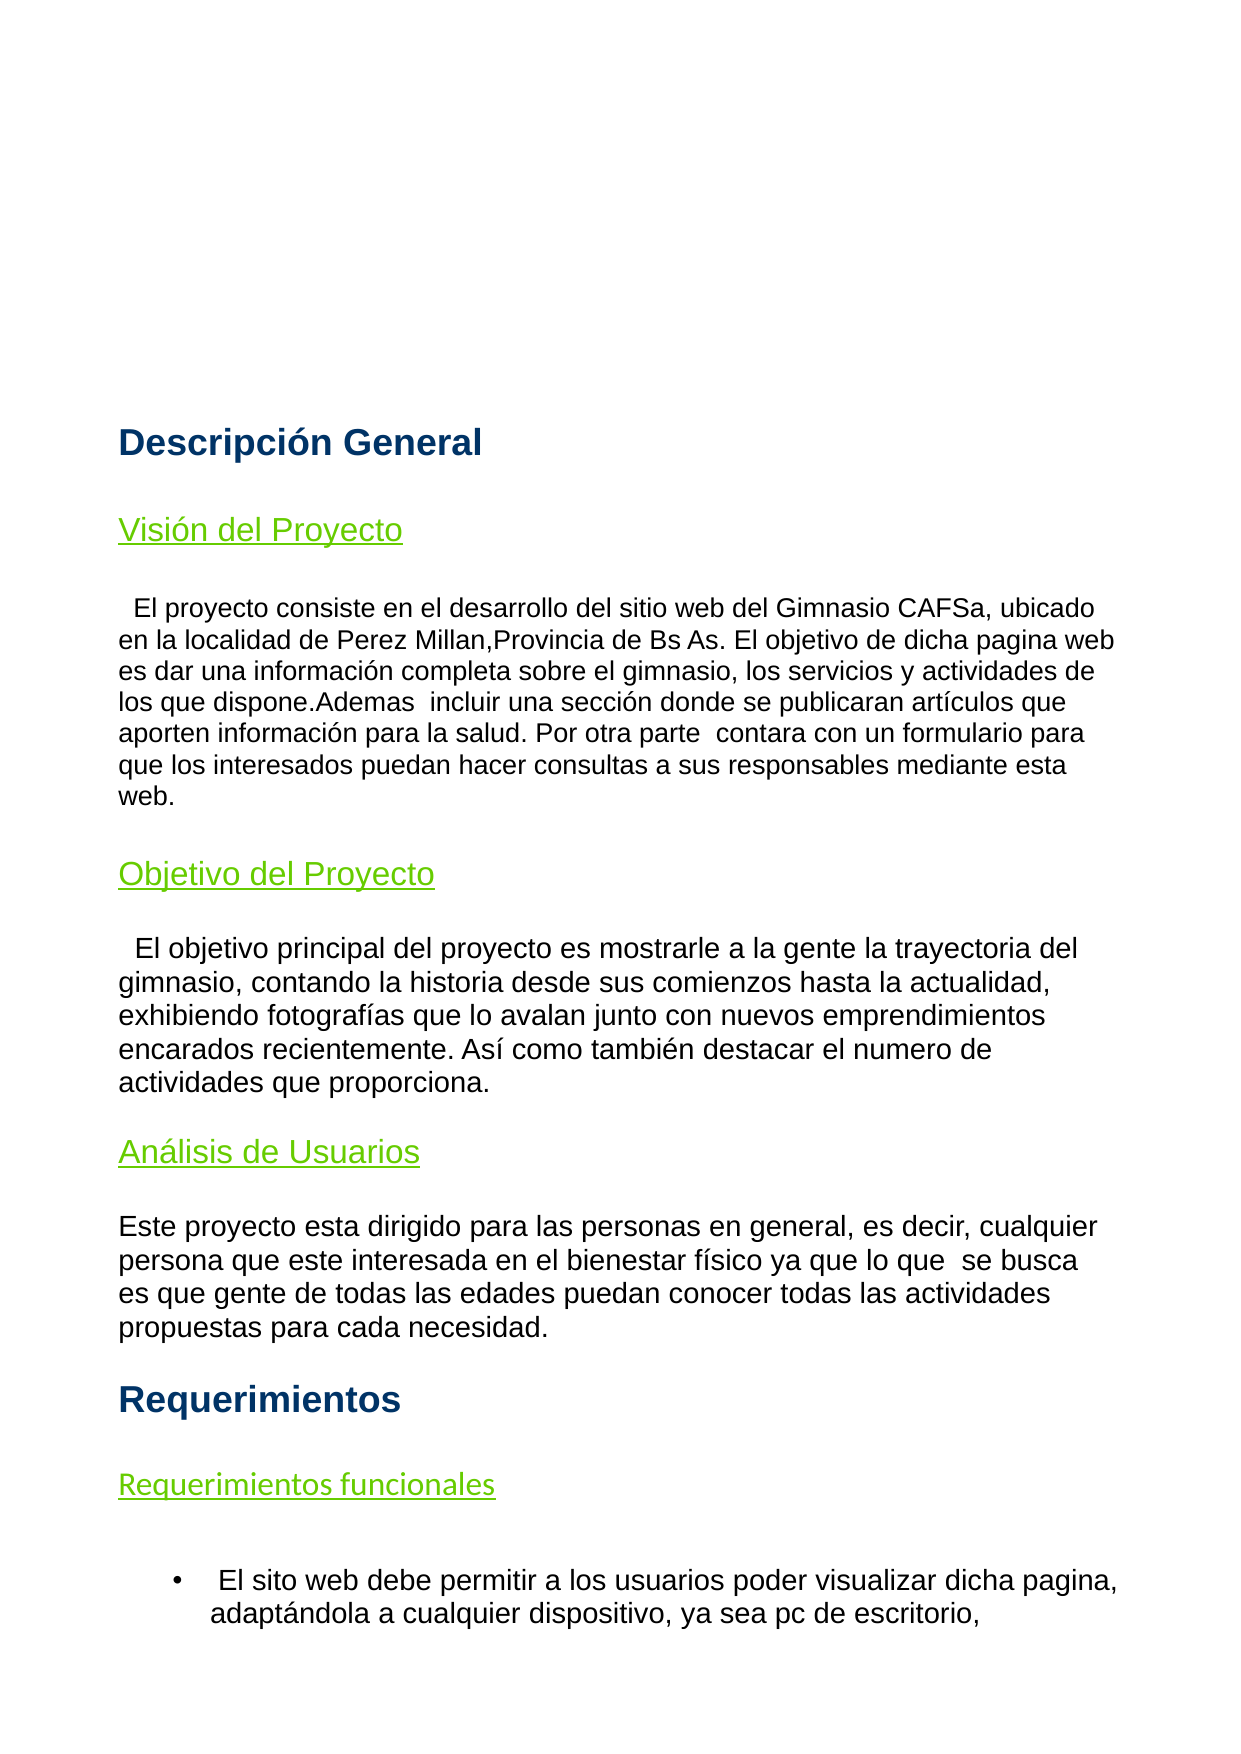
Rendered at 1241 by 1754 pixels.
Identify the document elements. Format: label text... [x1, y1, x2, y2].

text Visión del Proyecto [118, 506, 1122, 549]
text Requerimientos [118, 1377, 1122, 1420]
text El proyecto consiste en el desarrollo del sitio web del Gimnasio CAFSa, ubicado en la localidad de Perez Millan,Provincia de Bs As. El objetivo de dicha pagina web es dar una información completa sobre el gimnasio, los servicios y actividades de los que dispone.Ademas incluir una sección donde se publicaran artículos que aporten información para la salud. Por otra parte contara con un formulario para que los interesados puedan hacer consultas a sus responsables mediante esta web. [118, 592, 1122, 811]
text Objetivo del Proyecto [118, 854, 1122, 893]
text El objetivo principal del proyecto es mostrarle a la gente la trayectoria del gimnasio, contando la historia desde sus comienzos hasta la actualidad, exhibiendo fotografías que lo avalan junto con nuevos emprendimientos encarados recientemente. Así como también destacar el numero de actividades que proporciona. [118, 931, 1122, 1099]
text Descripción General [118, 420, 1122, 463]
list El sito web debe permitir a los usuarios poder visualizar dicha pagina, adaptándola a cualquier dispositivo, ya sea pc de escritorio, [172, 1563, 1122, 1630]
text Requerimientos funcionales [118, 1463, 1122, 1504]
text Análisis de Usuarios [118, 1132, 1122, 1171]
text Este proyecto esta dirigido para las personas en general, es decir, cualquier persona que este interesada en el bienestar físico ya que lo que se busca es que gente de todas las edades puedan conocer todas las actividades propuestas para cada necesidad. [118, 1209, 1122, 1343]
